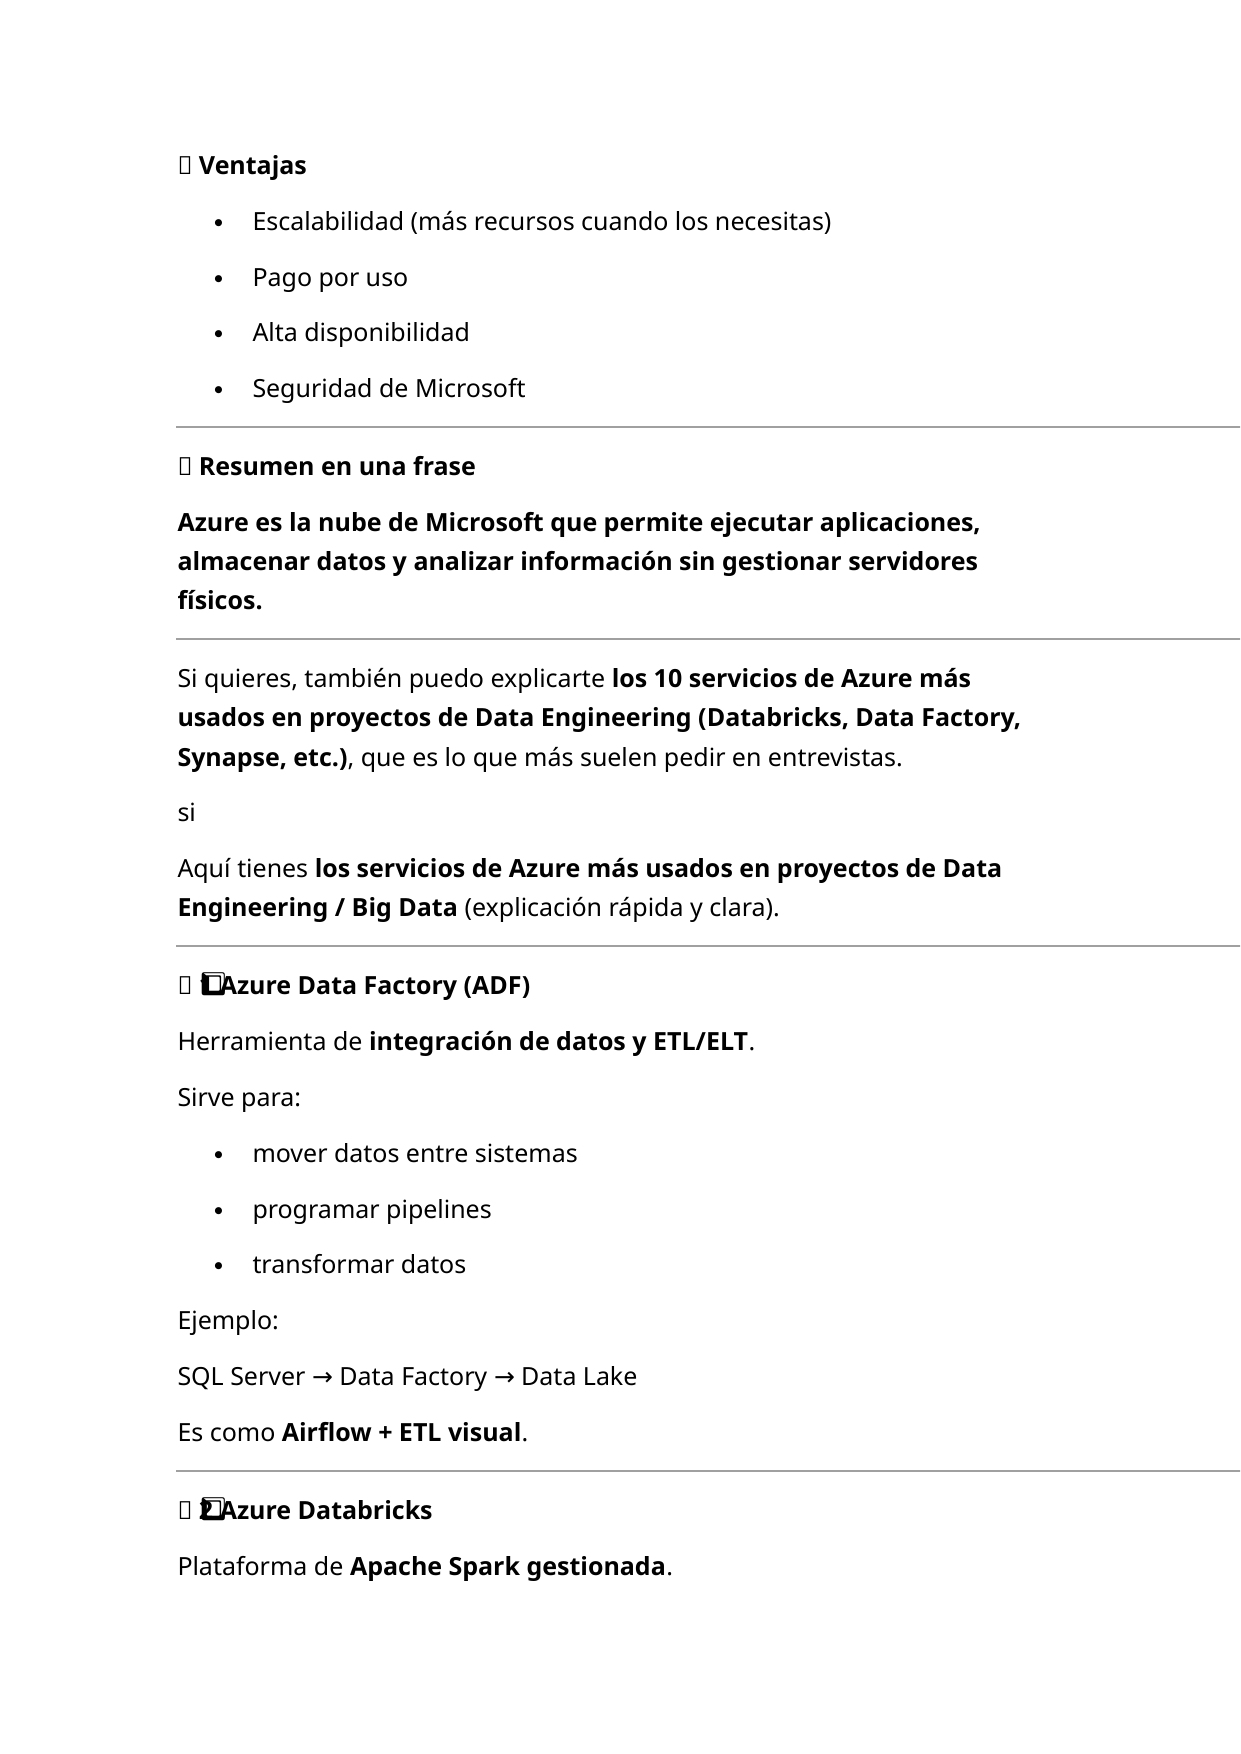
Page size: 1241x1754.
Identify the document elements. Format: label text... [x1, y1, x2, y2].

text Es como Airflow + ETL visual. [177, 1415, 1063, 1449]
list Seguridad de Microsoft [215, 371, 1063, 405]
text SQL Server → Data Factory → Data Lake [177, 1359, 1063, 1393]
text 🔹 1️⃣ Azure Data Factory (ADF) [177, 968, 1063, 1002]
text ✅ Resumen en una frase [177, 449, 1063, 483]
list transformar datos [215, 1247, 1063, 1281]
list Alta disponibilidad [215, 315, 1063, 349]
text Aquí tienes los servicios de Azure más usados en proyectos de Data Engineering / Big Data (explicación rápida y clara). [177, 851, 1063, 924]
text 🔹 Ventajas [177, 148, 1063, 182]
list mover datos entre sistemas [215, 1136, 1063, 1169]
text Plataforma de Apache Spark gestionada. [177, 1548, 1063, 1582]
list programar pipelines [215, 1191, 1063, 1225]
text Sirve para: [177, 1080, 1063, 1114]
list Escalabilidad (más recursos cuando los necesitas) [215, 203, 1063, 237]
text Ejemplo: [177, 1303, 1063, 1337]
text Si quieres, también puedo explicarte los 10 servicios de Azure más usados en proyectos de Data Engineering (Databricks, Data Factory, Synapse, etc.), que es lo que más suelen pedir en entrevistas. [177, 661, 1063, 773]
text si [177, 795, 1063, 829]
text Azure es la nube de Microsoft que permite ejecutar aplicaciones, almacenar datos y analizar información sin gestionar servidores físicos. [177, 505, 1063, 617]
text 🔹 2️⃣ Azure Databricks [177, 1493, 1063, 1527]
text Herramienta de integración de datos y ETL/ELT. [177, 1024, 1063, 1058]
list Pago por uso [215, 259, 1063, 293]
